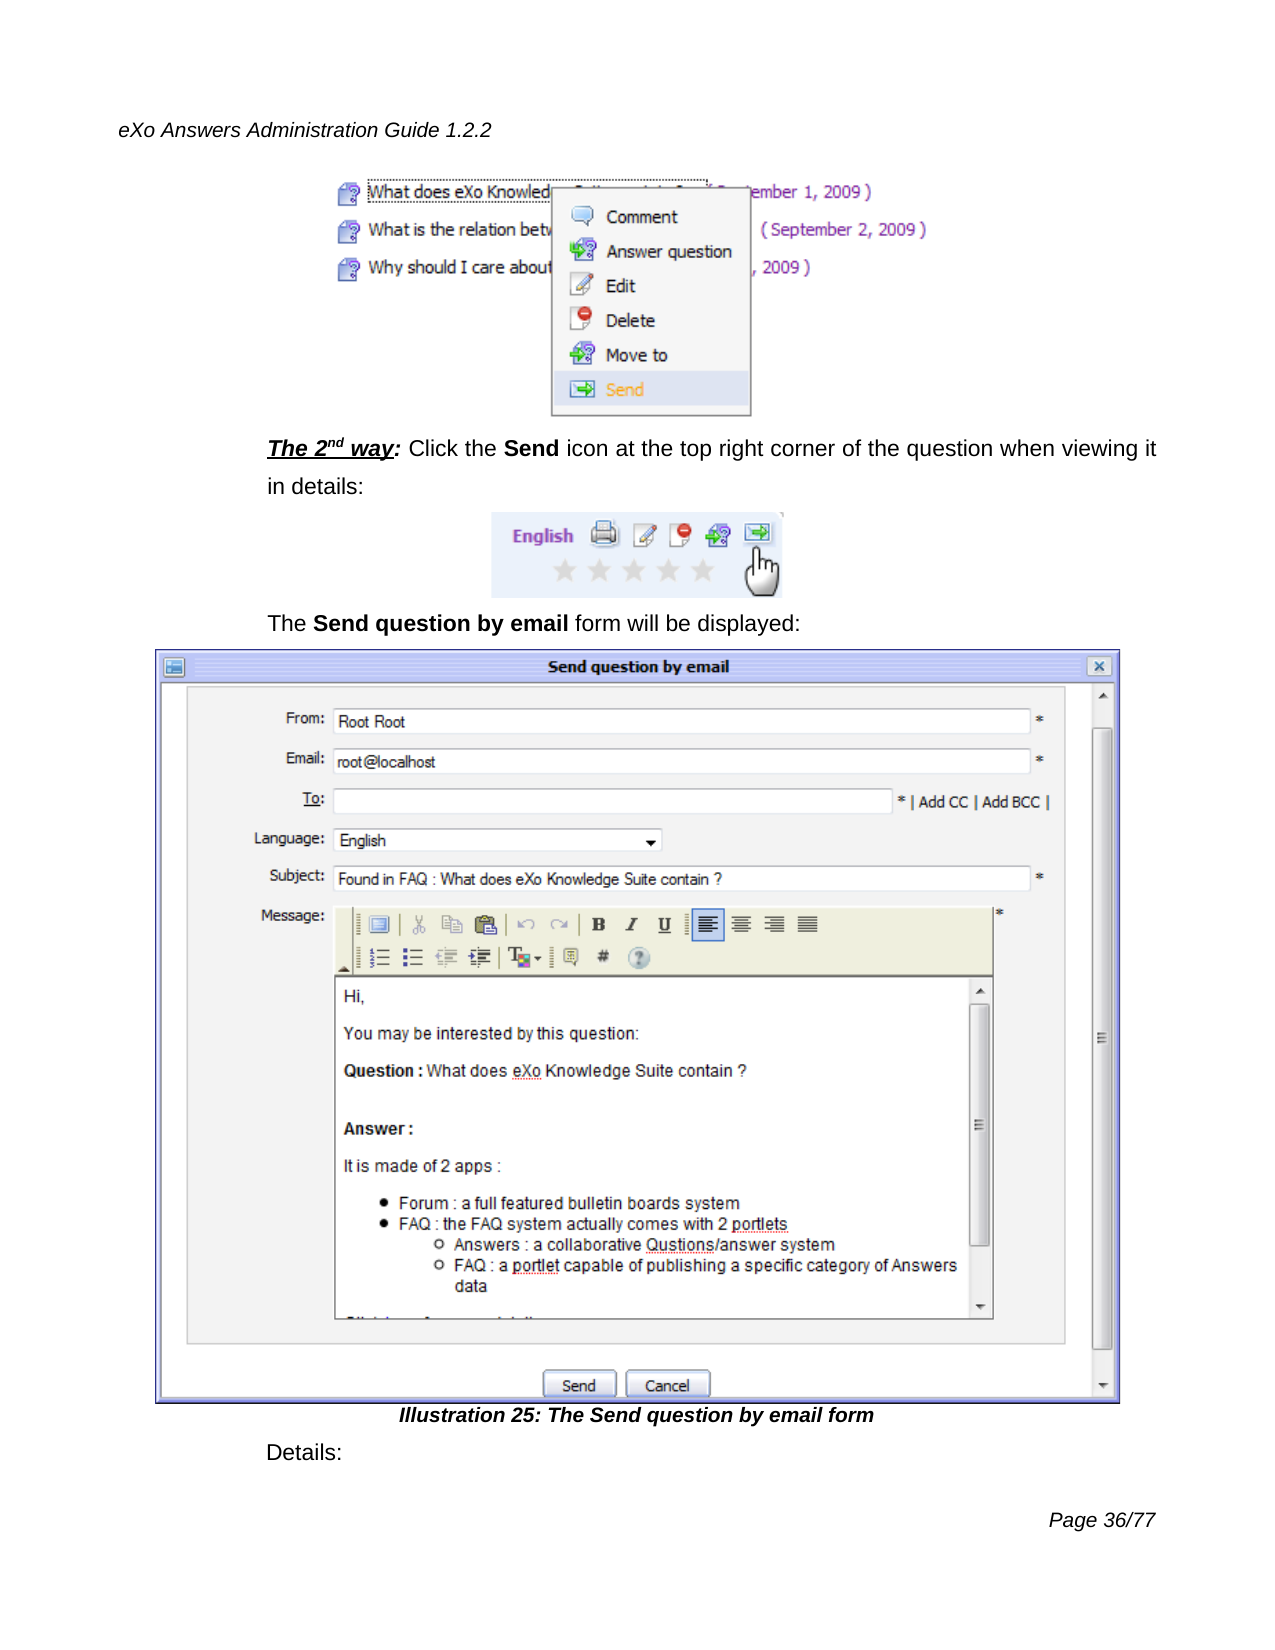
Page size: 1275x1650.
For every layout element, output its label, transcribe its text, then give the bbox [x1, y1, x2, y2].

list The Send question by email form will be displayed: [229, 512, 1157, 636]
picture [491, 512, 784, 598]
picture [332, 170, 943, 423]
text Illustration 25: The Send question by email form [155, 1404, 1120, 1426]
list The 2nd way: Click the Send icon at the top right corner of the question when viewing it in details: [229, 171, 1157, 499]
text Details: [266, 649, 1157, 1465]
picture [155, 649, 1121, 1404]
